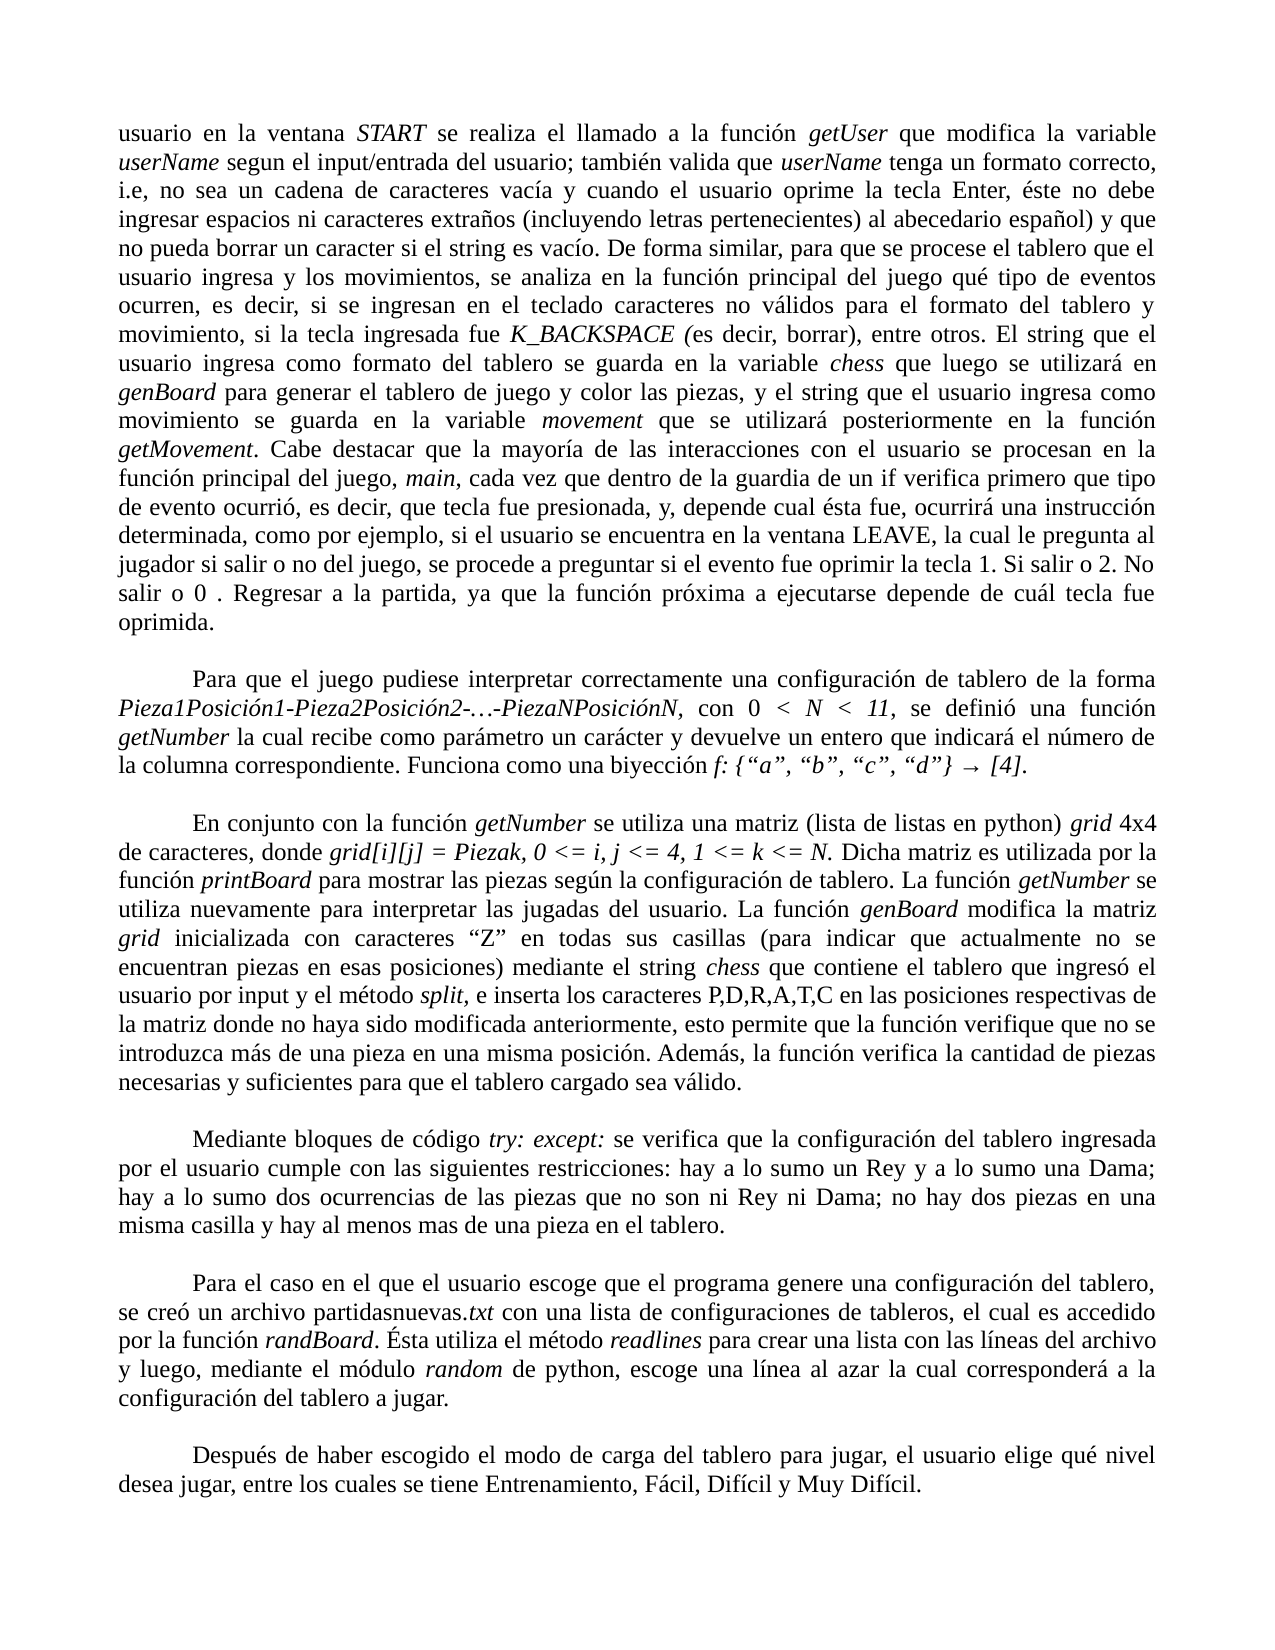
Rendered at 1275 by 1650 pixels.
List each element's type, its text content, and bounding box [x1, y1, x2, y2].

text Mediante bloques de código try: except: se verifica que la configuración del tablero ingresada por el usuario cumple con las siguientes restricciones: hay a lo sumo un Rey y a lo sumo una Dama; hay a lo sumo dos ocurrencias de las piezas que no son ni Rey ni Dama; no hay dos piezas en una misma casilla y hay al menos mas de una pieza en el tablero. [118, 1124, 1157, 1239]
text Para el caso en el que el usuario escoge que el programa genere una configuración del tablero, se creó un archivo partidasnuevas.txt con una lista de configuraciones de tableros, el cual es accedido por la función randBoard. Ésta utiliza el método readlines para crear una lista con las líneas del archivo y luego, mediante el módulo random de python, escoge una línea al azar la cual corresponderá a la configuración del tablero a jugar. [118, 1268, 1157, 1412]
text usuario en la ventana START se realiza el llamado a la función getUser que modifica la variable userName segun el input/entrada del usuario; también valida que userName tenga un formato correcto, i.e, no sea un cadena de caracteres vacía y cuando el usuario oprime la tecla Enter, éste no debe ingresar espacios ni caracteres extraños (incluyendo letras pertenecientes) al abecedario español) y que no pueda borrar un caracter si el string es vacío. De forma similar, para que se procese el tablero que el usuario ingresa y los movimientos, se analiza en la función principal del juego qué tipo de eventos ocurren, es decir, si se ingresan en el teclado caracteres no válidos para el formato del tablero y movimiento, si la tecla ingresada fue K_BACKSPACE (es decir, borrar), entre otros. El string que el usuario ingresa como formato del tablero se guarda en la variable chess que luego se utilizará en genBoard para generar el tablero de juego y color las piezas, y el string que el usuario ingresa como movimiento se guarda en la variable movement que se utilizará posteriormente en la función getMovement. Cabe destacar que la mayoría de las interacciones con el usuario se procesan en la función principal del juego, main, cada vez que dentro de la guardia de un if verifica primero que tipo de evento ocurrió, es decir, que tecla fue presionada, y, depende cual ésta fue, ocurrirá una instrucción determinada, como por ejemplo, si el usuario se encuentra en la ventana LEAVE, la cual le pregunta al jugador si salir o no del juego, se procede a preguntar si el evento fue oprimir la tecla 1. Si salir o 2. No salir o 0 . Regresar a la partida, ya que la función próxima a ejecutarse depende de cuál tecla fue oprimida. [118, 118, 1157, 636]
text Para que el juego pudiese interpretar correctamente una configuración de tablero de la forma Pieza1Posición1-Pieza2Posición2-…-PiezaNPosiciónN, con 0 < N < 11, se definió una función getNumber la cual recibe como parámetro un carácter y devuelve un entero que indicará el número de la columna correspondiente. Funciona como una biyección f: {“a”, “b”, “c”, “d”} → [4]. [118, 664, 1157, 779]
text Después de haber escogido el modo de carga del tablero para jugar, el usuario elige qué nivel desea jugar, entre los cuales se tiene Entrenamiento, Fácil, Difícil y Muy Difícil. [118, 1441, 1157, 1498]
text En conjunto con la función getNumber se utiliza una matriz (lista de listas en python) grid 4x4 de caracteres, donde grid[i][j] = Piezak, 0 <= i, j <= 4, 1 <= k <= N. Dicha matriz es utilizada por la función printBoard para mostrar las piezas según la configuración de tablero. La función getNumber se utiliza nuevamente para interpretar las jugadas del usuario. La función genBoard modifica la matriz grid inicializada con caracteres “Z” en todas sus casillas (para indicar que actualmente no se encuentran piezas en esas posiciones) mediante el string chess que contiene el tablero que ingresó el usuario por input y el método split, e inserta los caracteres P,D,R,A,T,C en las posiciones respectivas de la matriz donde no haya sido modificada anteriormente, esto permite que la función verifique que no se introduzca más de una pieza en una misma posición. Además, la función verifica la cantidad de piezas necesarias y suficientes para que el tablero cargado sea válido. [118, 808, 1157, 1096]
